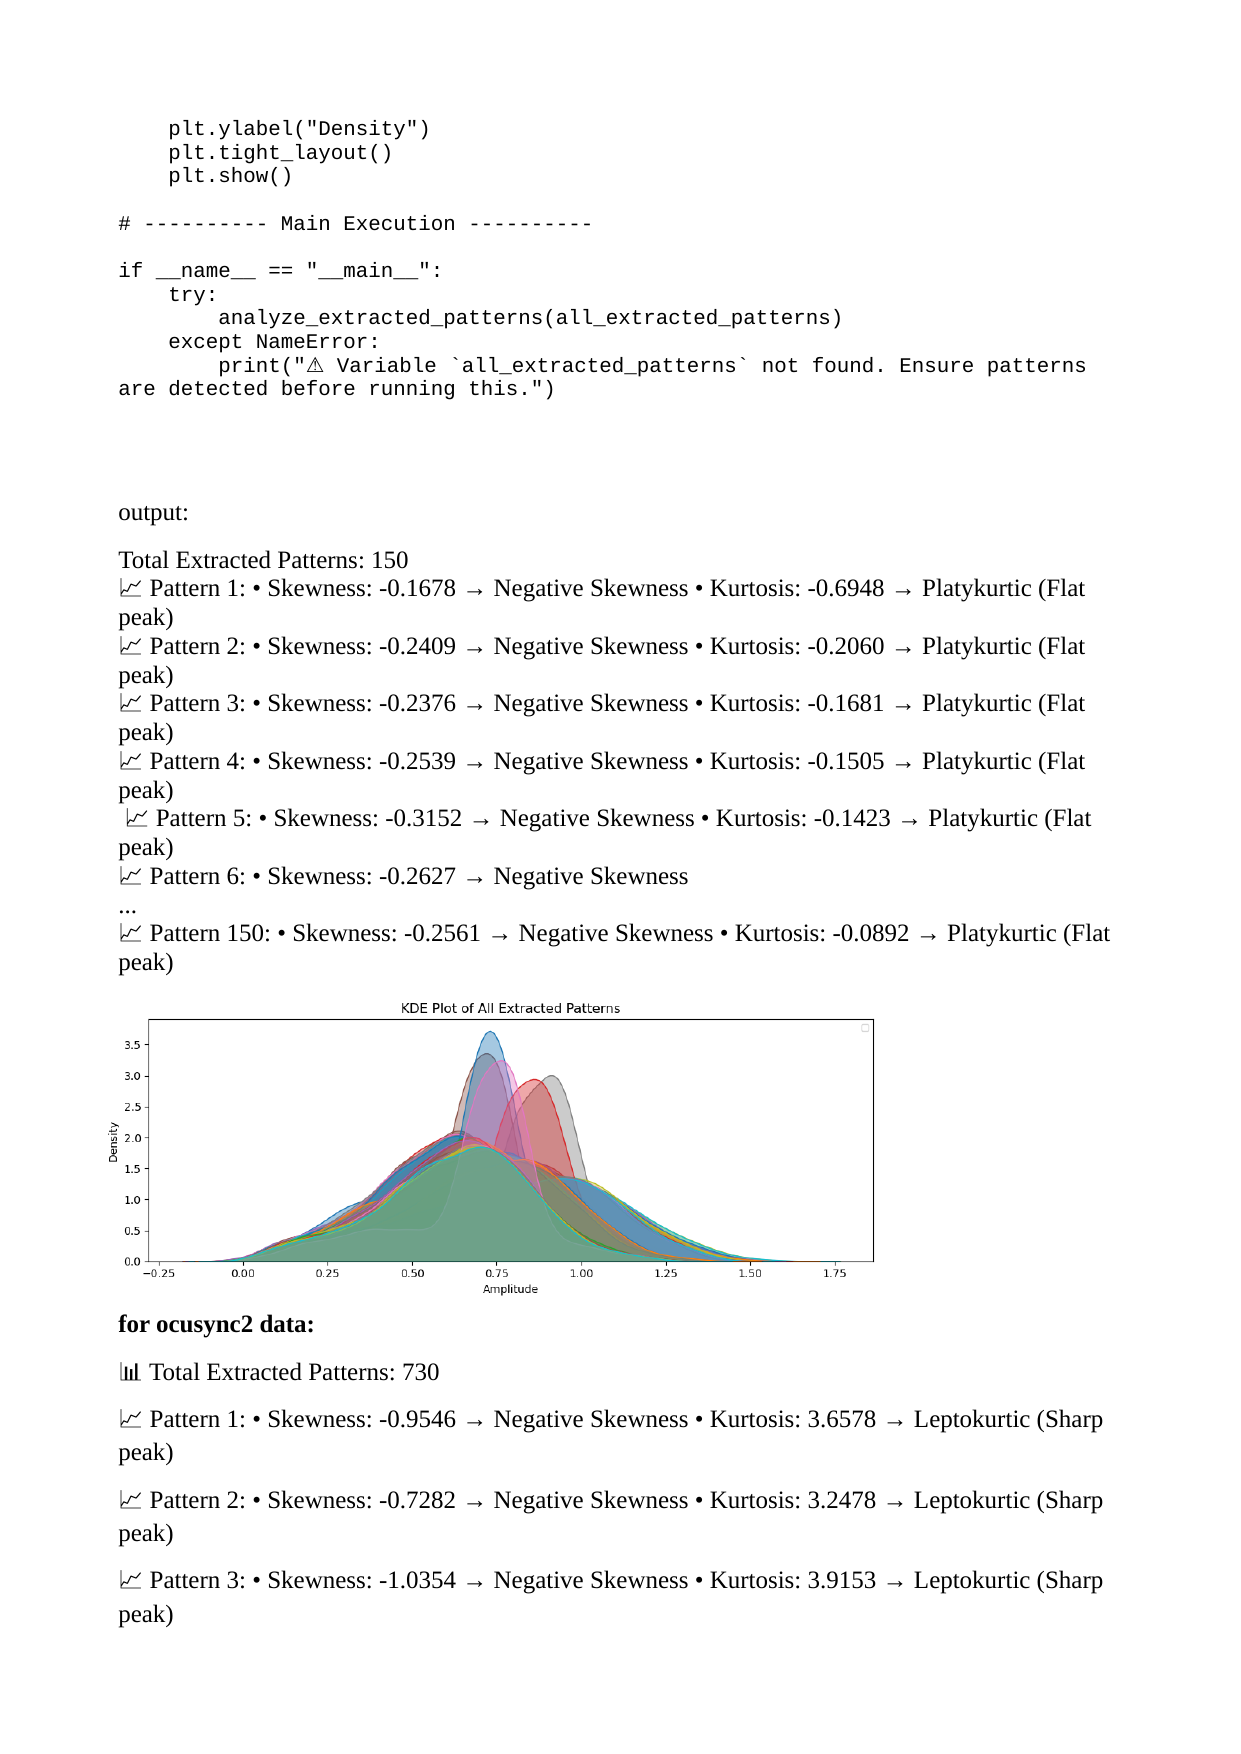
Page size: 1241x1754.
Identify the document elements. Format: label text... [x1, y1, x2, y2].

text 📈 Pattern 1: • Skewness: -0.9546 → Negative Skewness • Kurtosis: 3.6578 → Leptokurtic (Sharp peak) [118, 1404, 1122, 1466]
text 📊 Total Extracted Patterns: 730 [118, 1357, 1122, 1386]
text output: [118, 497, 1122, 526]
text 📈 Pattern 2: • Skewness: -0.7282 → Negative Skewness • Kurtosis: 3.2478 → Leptokurtic (Sharp peak) [118, 1485, 1122, 1547]
text 📈 Pattern 150: • Skewness: -0.2561 → Negative Skewness • Kurtosis: -0.0892 → Platykurtic (Flat peak) [118, 918, 1122, 976]
picture [100, 995, 880, 1303]
text if __name__ == "__main__": [118, 260, 1122, 284]
text 📈 Pattern 4: • Skewness: -0.2539 → Negative Skewness • Kurtosis: -0.1505 → Platykurtic (Flat peak) [118, 746, 1122, 803]
text plt.ylabel("Density") [118, 118, 1122, 142]
text plt.show() [118, 165, 1122, 189]
text for ocusync2 data: [118, 1309, 1122, 1338]
text except NameError: [118, 331, 1122, 354]
text try: [118, 284, 1122, 307]
text 📈 Pattern 3: • Skewness: -0.2376 → Negative Skewness • Kurtosis: -0.1681 → Platykurtic (Flat peak) [118, 688, 1122, 746]
text print("⚠️ Variable `all_extracted_patterns` not found. Ensure patterns are detected before running this.") [118, 354, 1122, 402]
text 📈 Pattern 2: • Skewness: -0.2409 → Negative Skewness • Kurtosis: -0.2060 → Platykurtic (Flat peak) [118, 631, 1122, 688]
text plt.tight_layout() [118, 142, 1122, 165]
text 📈 Pattern 5: • Skewness: -0.3152 → Negative Skewness • Kurtosis: -0.1423 → Platykurtic (Flat peak) [118, 803, 1122, 861]
text # ---------- Main Execution ---------- [118, 213, 1122, 236]
text ... [118, 890, 1122, 918]
text Total Extracted Patterns: 150 [118, 545, 1122, 573]
text 📈 Pattern 3: • Skewness: -1.0354 → Negative Skewness • Kurtosis: 3.9153 → Leptokurtic (Sharp peak) [118, 1566, 1122, 1627]
text 📈 Pattern 1: • Skewness: -0.1678 → Negative Skewness • Kurtosis: -0.6948 → Platykurtic (Flat peak) [118, 573, 1122, 631]
text 📈 Pattern 6: • Skewness: -0.2627 → Negative Skewness [118, 861, 1122, 890]
text analyze_extracted_patterns(all_extracted_patterns) [118, 307, 1122, 331]
